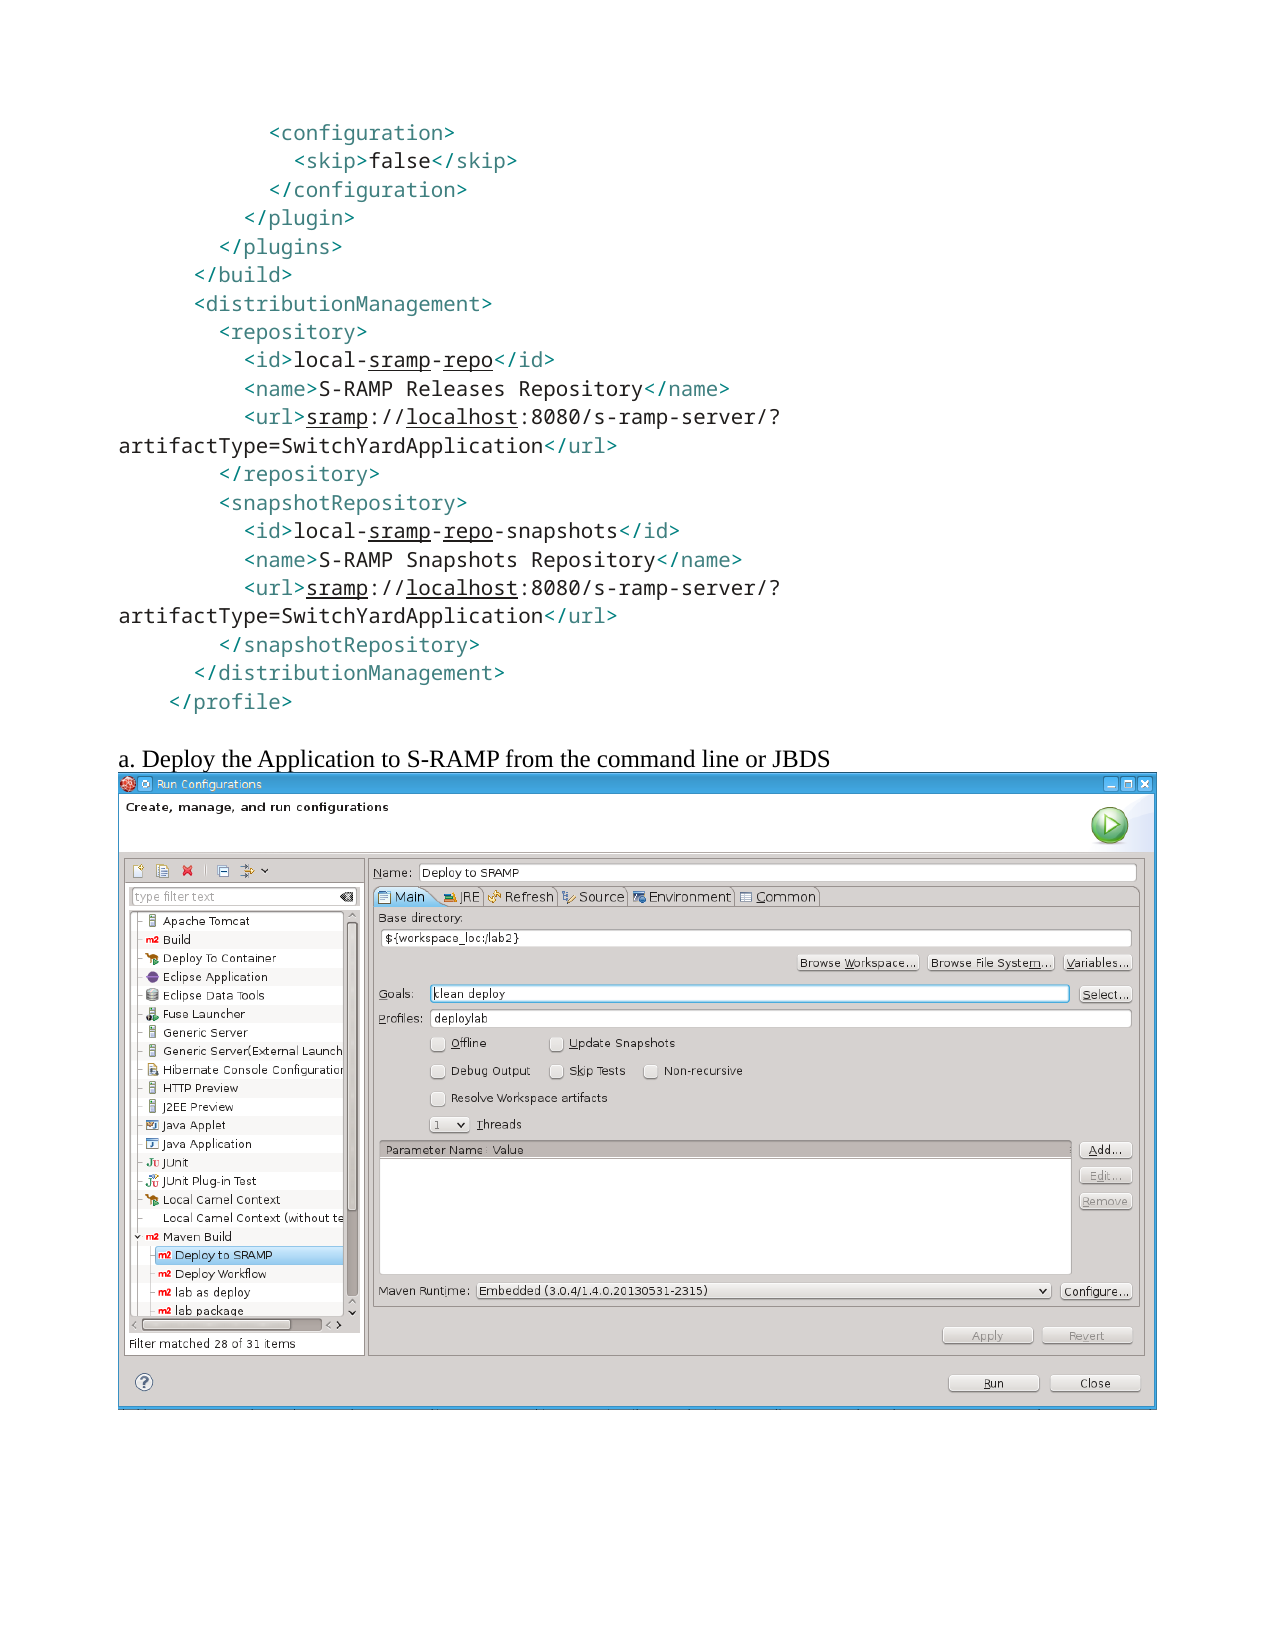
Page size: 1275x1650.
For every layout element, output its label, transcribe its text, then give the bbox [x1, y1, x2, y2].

text a. Deploy the Application to S-RAMP from the command line or JBDS [118, 744, 1157, 772]
text </profile> [118, 687, 1157, 715]
text <name>S-RAMP Snapshots Repository</name> [118, 545, 1157, 573]
text </configuration> [118, 175, 1157, 203]
text </repository> [118, 459, 1157, 488]
text </plugin> [118, 203, 1157, 232]
text <url>sramp://localhost:8080/s-ramp-server/?artifactType=SwitchYardApplication</url> [118, 402, 1157, 459]
text </snapshotRepository> [118, 630, 1157, 658]
text <id>local-sramp-repo</id> [118, 346, 1157, 374]
text </distributionManagement> [118, 658, 1157, 687]
text <url>sramp://localhost:8080/s-ramp-server/?artifactType=SwitchYardApplication</url> [118, 573, 1157, 630]
text <distributionManagement> [118, 289, 1157, 317]
text </build> [118, 260, 1157, 289]
text <name>S-RAMP Releases Repository</name> [118, 374, 1157, 402]
text <configuration> [118, 118, 1157, 147]
text <id>local-sramp-repo-snapshots</id> [118, 516, 1157, 545]
text <snapshotRepository> [118, 488, 1157, 516]
text <skip>false</skip> [118, 147, 1157, 175]
text <repository> [118, 317, 1157, 346]
text </plugins> [118, 232, 1157, 260]
picture [118, 772, 1157, 1410]
